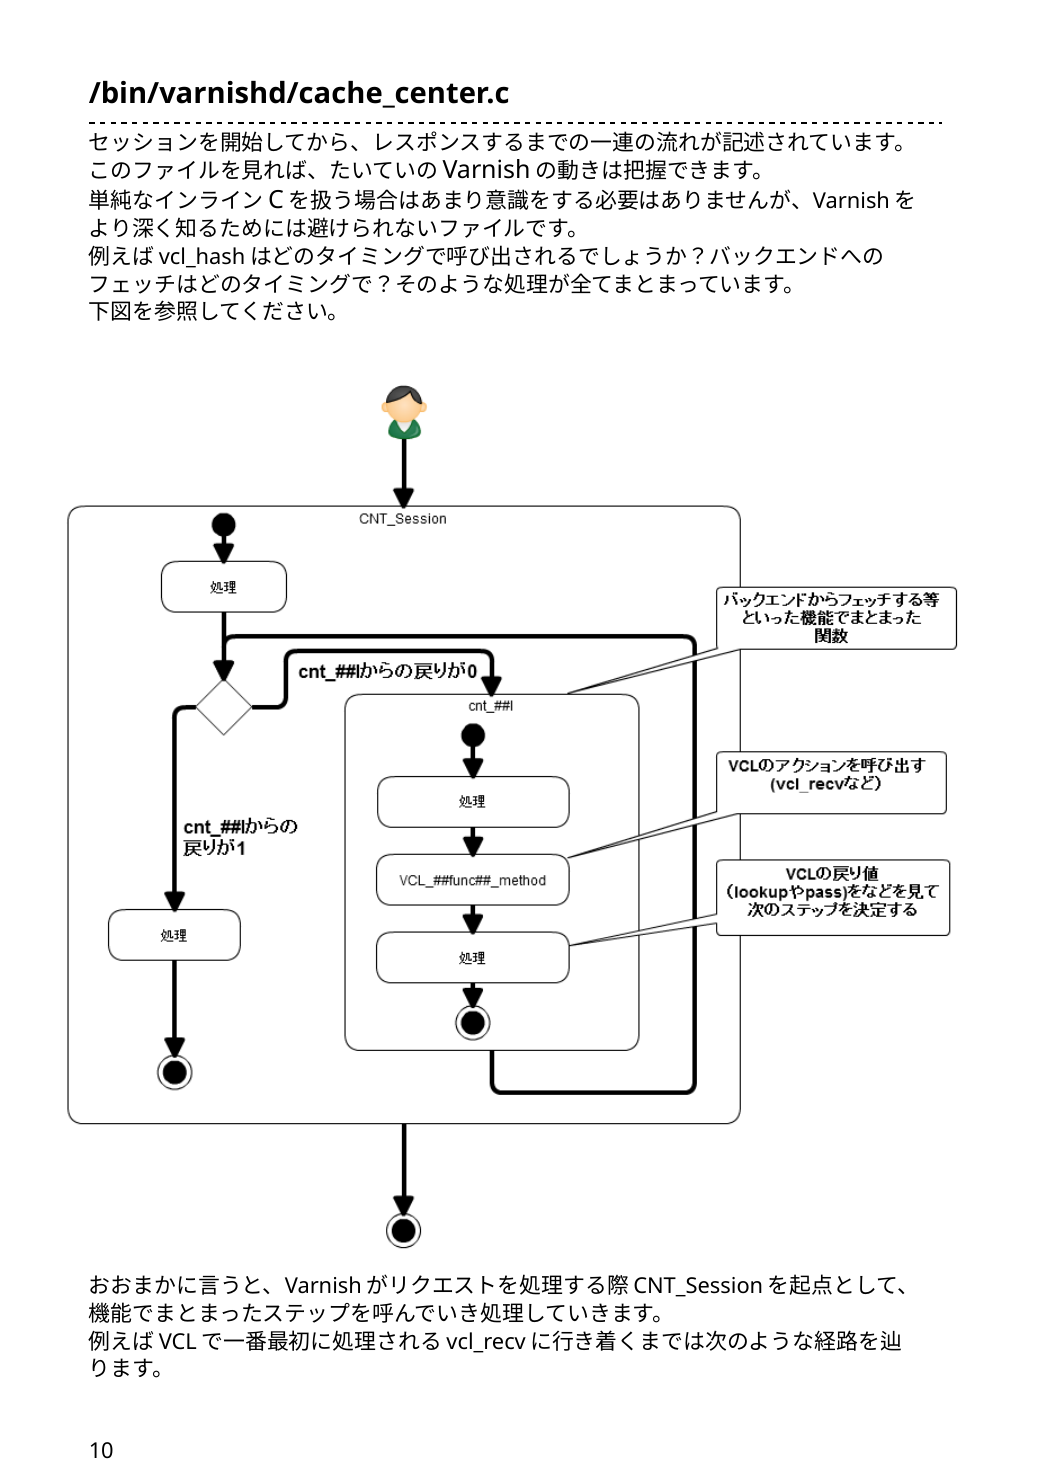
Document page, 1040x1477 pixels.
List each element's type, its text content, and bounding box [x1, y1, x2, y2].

subtitle /bin/varnishd/cache_center.c [88, 72, 921, 112]
text [88, 338, 921, 359]
picture [45, 359, 974, 1273]
text おおまかに言うと、Varnishがリクエストを処理する際CNT_Sessionを起点として、機能でまとまったステップを呼んでいき処理していきます。 例えばVCLで一番最初に処理されるvcl_recvに行き着くまでは次のような経路を辿ります。 [88, 1273, 921, 1383]
text セッションを開始してから、レスポンスするまでの一連の流れが記述されています。 このファイルを見れば、たいていのVarnishの動きは把握できます。 単純なインラインCを扱う場合はあまり意識をする必要はありませんが、Varnishをより深く知るためには避けられないファイルです。 例えばvcl_hashはどのタイミングで呼び出されるでしょうか？バックエンドへのフェッチはどのタイミングで？そのような処理が全てまとまっています。 下図を参照してください。 [88, 124, 921, 326]
